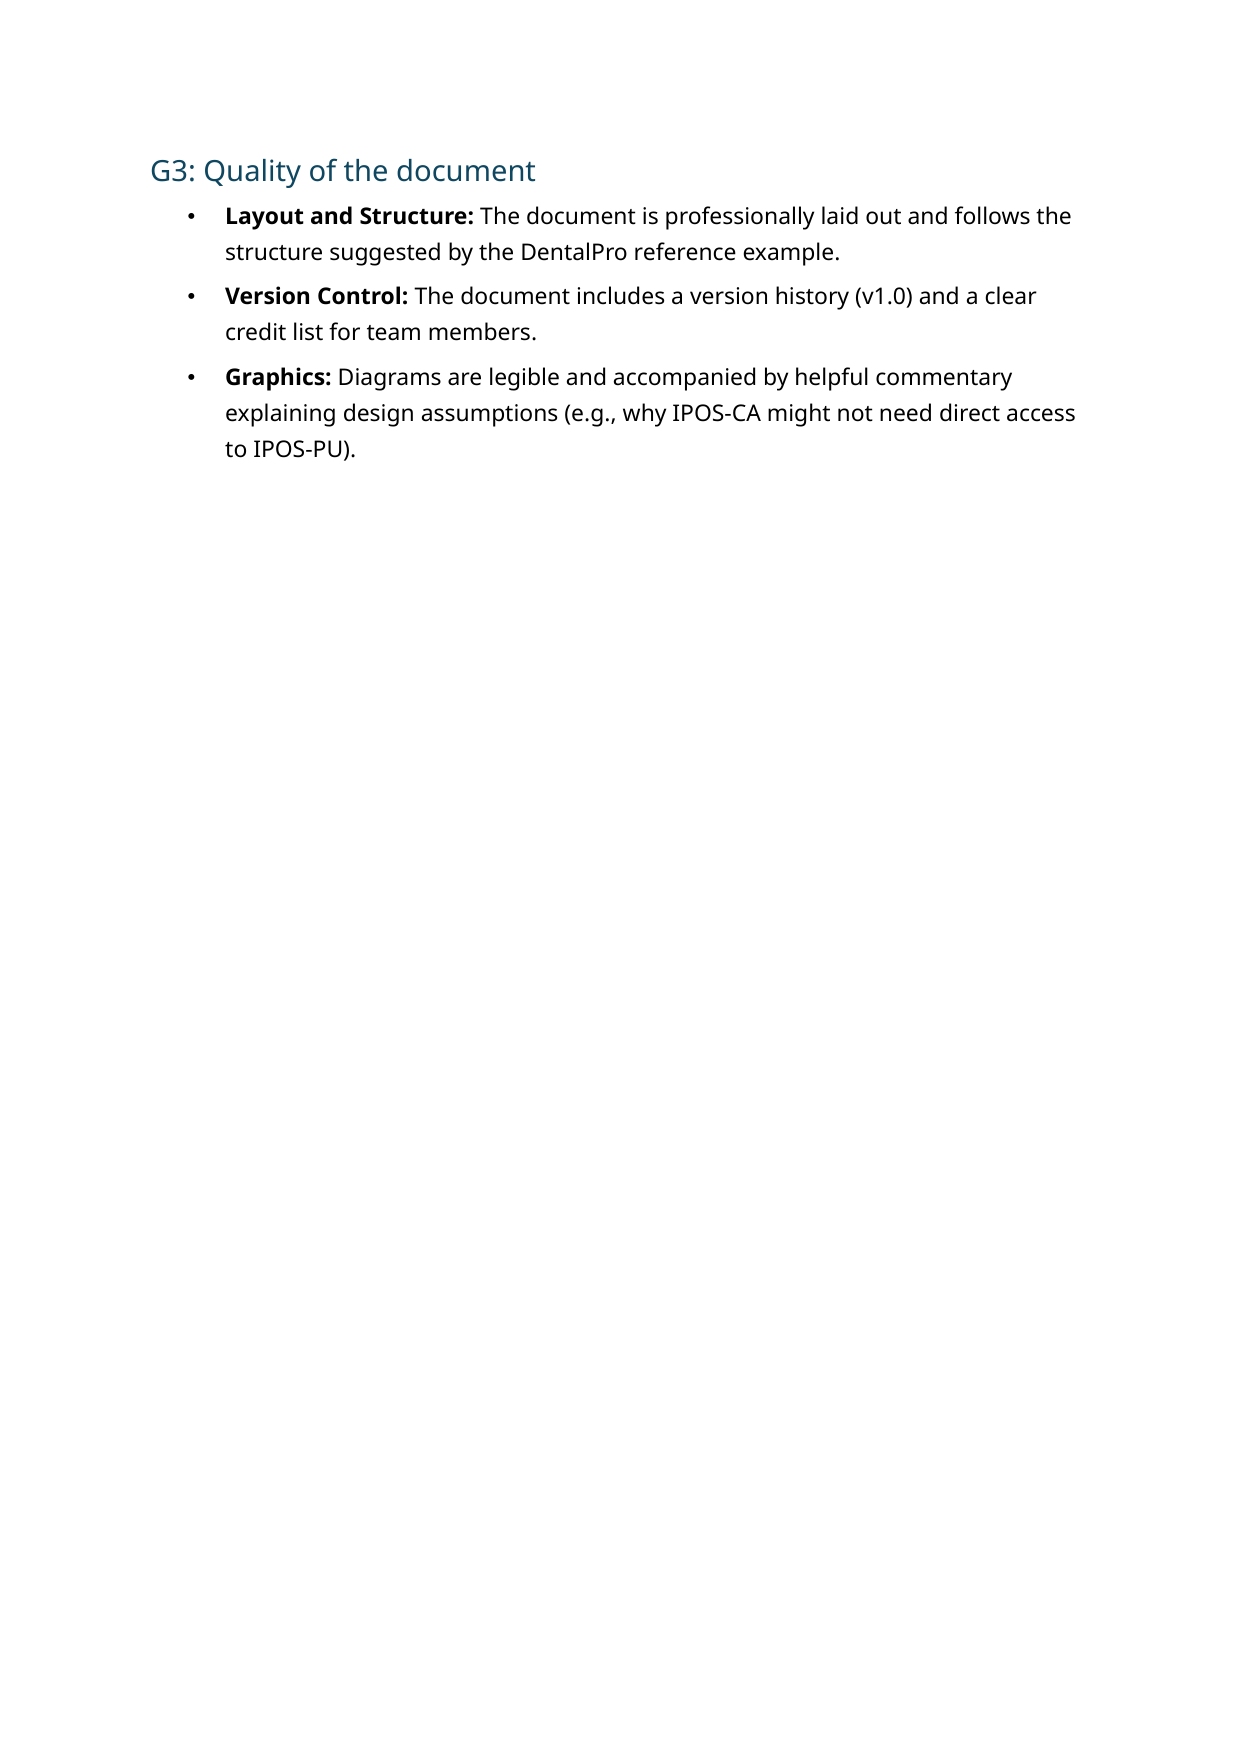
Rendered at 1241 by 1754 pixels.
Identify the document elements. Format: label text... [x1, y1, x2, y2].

subtitle G3: Quality of the document [150, 150, 1090, 190]
list Graphics: Diagrams are legible and accompanied by helpful commentary explaining design assumptions (e.g., why IPOS-CA might not need direct access to IPOS-PU). [187, 361, 1090, 464]
list Version Control: The document includes a version history (v1.0) and a clear credit list for team members. [187, 280, 1090, 347]
list Layout and Structure: The document is professionally laid out and follows the structure suggested by the DentalPro reference example. [187, 199, 1090, 267]
